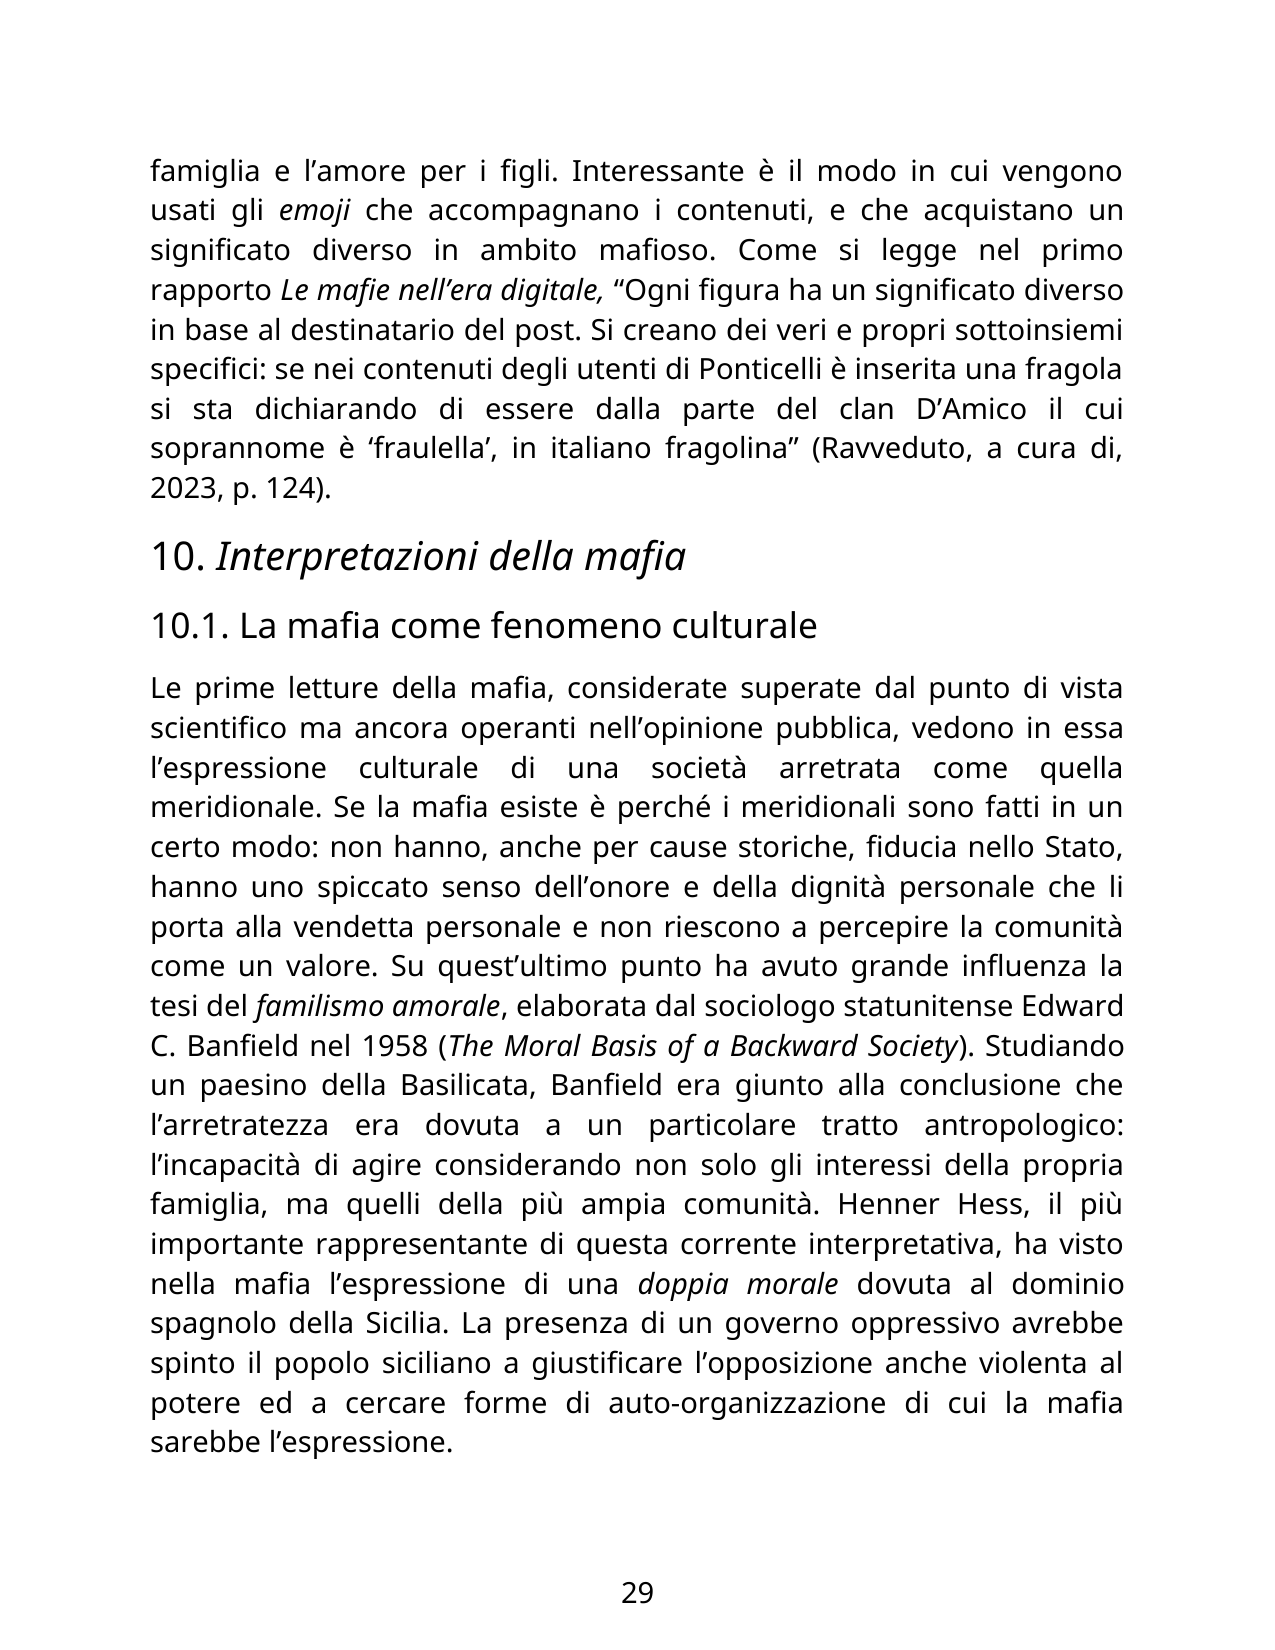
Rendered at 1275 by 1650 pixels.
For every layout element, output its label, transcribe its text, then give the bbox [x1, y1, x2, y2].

subtitle 10. Interpretazioni della mafia [150, 528, 1125, 582]
text famiglia e l’amore per i figli. Interessante è il modo in cui vengono usati gli emoji che accompagnano i contenuti, e che acquistano un significato diverso in ambito mafioso. Come si legge nel primo rapporto Le mafie nell’era digitale, “Ogni figura ha un significato diverso in base al destinatario del post. Si creano dei veri e propri sottoinsiemi specifici: se nei contenuti degli utenti di Ponticelli è inserita una fragola si sta dichiarando di essere dalla parte del clan D’Amico il cui soprannome è ‘fraulella’, in italiano fragolina” (Ravveduto, a cura di, 2023, p. 124). [150, 150, 1125, 507]
text Le prime letture della mafia, considerate superate dal punto di vista scientifico ma ancora operanti nell’opinione pubblica, vedono in essa l’espressione culturale di una società arretrata come quella meridionale. Se la mafia esiste è perché i meridionali sono fatti in un certo modo: non hanno, anche per cause storiche, fiducia nello Stato, hanno uno spiccato senso dell’onore e della dignità personale che li porta alla vendetta personale e non riescono a percepire la comunità come un valore. Su quest’ultimo punto ha avuto grande influenza la tesi del familismo amorale, elaborata dal sociologo statunitense Edward C. Banfield nel 1958 (The Moral Basis of a Backward Society). Studiando un paesino della Basilicata, Banfield era giunto alla conclusione che l’arretratezza era dovuta a un particolare tratto antropologico: l’incapacità di agire considerando non solo gli interessi della propria famiglia, ma quelli della più ampia comunità. Henner Hess, il più importante rappresentante di questa corrente interpretativa, ha visto nella mafia l’espressione di una doppia morale dovuta al dominio spagnolo della Sicilia. La presenza di un governo oppressivo avrebbe spinto il popolo siciliano a giustificare l’opposizione anche violenta al potere ed a cercare forme di auto-organizzazione di cui la mafia sarebbe l’espressione. [150, 668, 1125, 1461]
subtitle 10.1. La mafia come fenomeno culturale [150, 601, 1125, 649]
